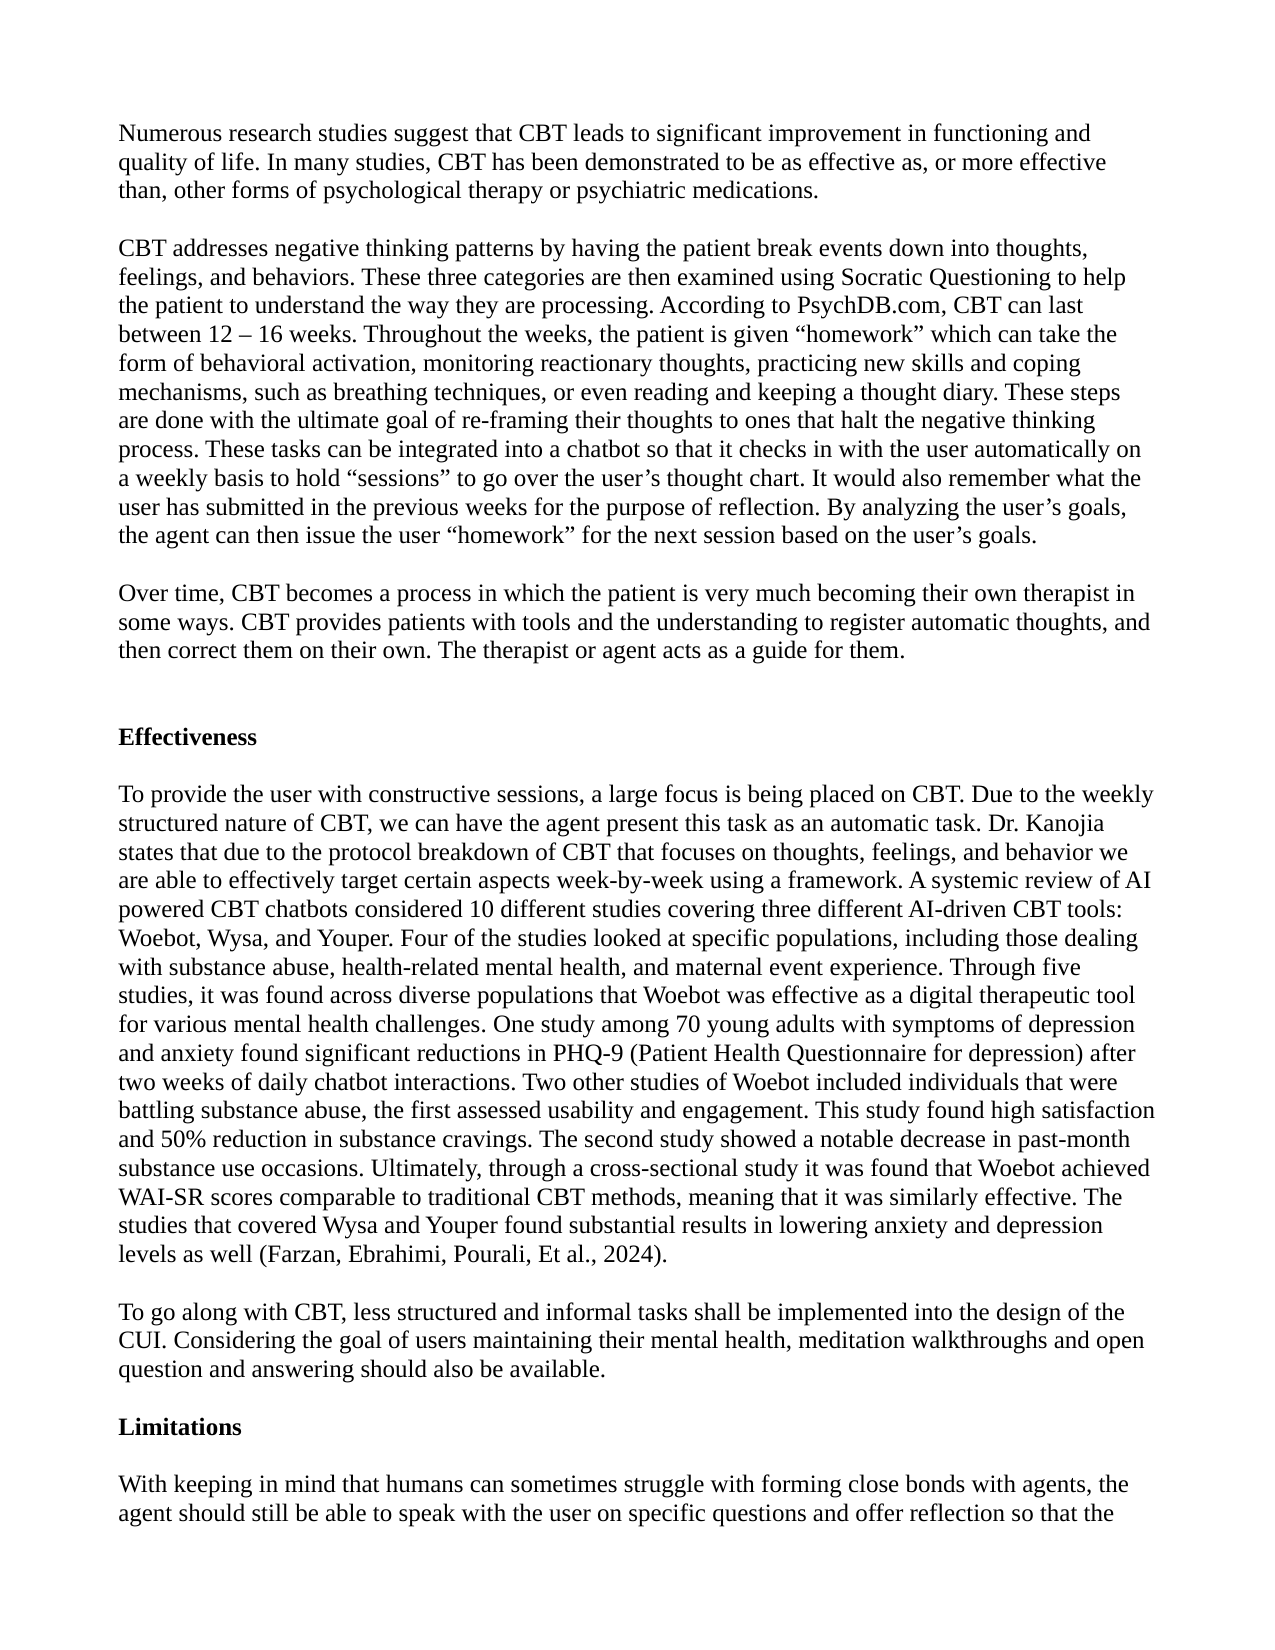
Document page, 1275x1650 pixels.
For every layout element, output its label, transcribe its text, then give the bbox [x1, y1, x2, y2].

text Effectiveness [118, 722, 1157, 751]
text Numerous research studies suggest that CBT leads to significant improvement in functioning and quality of life. In many studies, CBT has been demonstrated to be as effective as, or more effective than, other forms of psychological therapy or psychiatric medications. [118, 118, 1157, 204]
text To provide the user with constructive sessions, a large focus is being placed on CBT. Due to the weekly structured nature of CBT, we can have the agent present this task as an automatic task. Dr. Kanojia states that due to the protocol breakdown of CBT that focuses on thoughts, feelings, and behavior we are able to effectively target certain aspects week-by-week using a framework. A systemic review of AI powered CBT chatbots considered 10 different studies covering three different AI-driven CBT tools: Woebot, Wysa, and Youper. Four of the studies looked at specific populations, including those dealing with substance abuse, health-related mental health, and maternal event experience. Through five studies, it was found across diverse populations that Woebot was effective as a digital therapeutic tool for various mental health challenges. One study among 70 young adults with symptoms of depression and anxiety found significant reductions in PHQ-9 (Patient Health Questionnaire for depression) after two weeks of daily chatbot interactions. Two other studies of Woebot included individuals that were battling substance abuse, the first assessed usability and engagement. This study found high satisfaction and 50% reduction in substance cravings. The second study showed a notable decrease in past-month substance use occasions. Ultimately, through a cross-sectional study it was found that Woebot achieved WAI-SR scores comparable to traditional CBT methods, meaning that it was similarly effective. The studies that covered Wysa and Youper found substantial results in lowering anxiety and depression levels as well (Farzan, Ebrahimi, Pourali, Et al., 2024). [118, 779, 1157, 1268]
text With keeping in mind that humans can sometimes struggle with forming close bonds with agents, the agent should still be able to speak with the user on specific questions and offer reflection so that the [118, 1469, 1157, 1527]
text Limitations [118, 1412, 1157, 1441]
text CBT addresses negative thinking patterns by having the patient break events down into thoughts, feelings, and behaviors. These three categories are then examined using Socratic Questioning to help the patient to understand the way they are processing. According to PsychDB.com, CBT can last between 12 – 16 weeks. Throughout the weeks, the patient is given “homework” which can take the form of behavioral activation, monitoring reactionary thoughts, practicing new skills and coping mechanisms, such as breathing techniques, or even reading and keeping a thought diary. These steps are done with the ultimate goal of re-framing their thoughts to ones that halt the negative thinking process. These tasks can be integrated into a chatbot so that it checks in with the user automatically on a weekly basis to hold “sessions” to go over the user’s thought chart. It would also remember what the user has submitted in the previous weeks for the purpose of reflection. By analyzing the user’s goals, the agent can then issue the user “homework” for the next session based on the user’s goals. [118, 233, 1157, 549]
text To go along with CBT, less structured and informal tasks shall be implemented into the design of the CUI. Considering the goal of users maintaining their mental health, meditation walkthroughs and open question and answering should also be available. [118, 1297, 1157, 1383]
text Over time, CBT becomes a process in which the patient is very much becoming their own therapist in some ways. CBT provides patients with tools and the understanding to register automatic thoughts, and then correct them on their own. The therapist or agent acts as a guide for them. [118, 578, 1157, 664]
